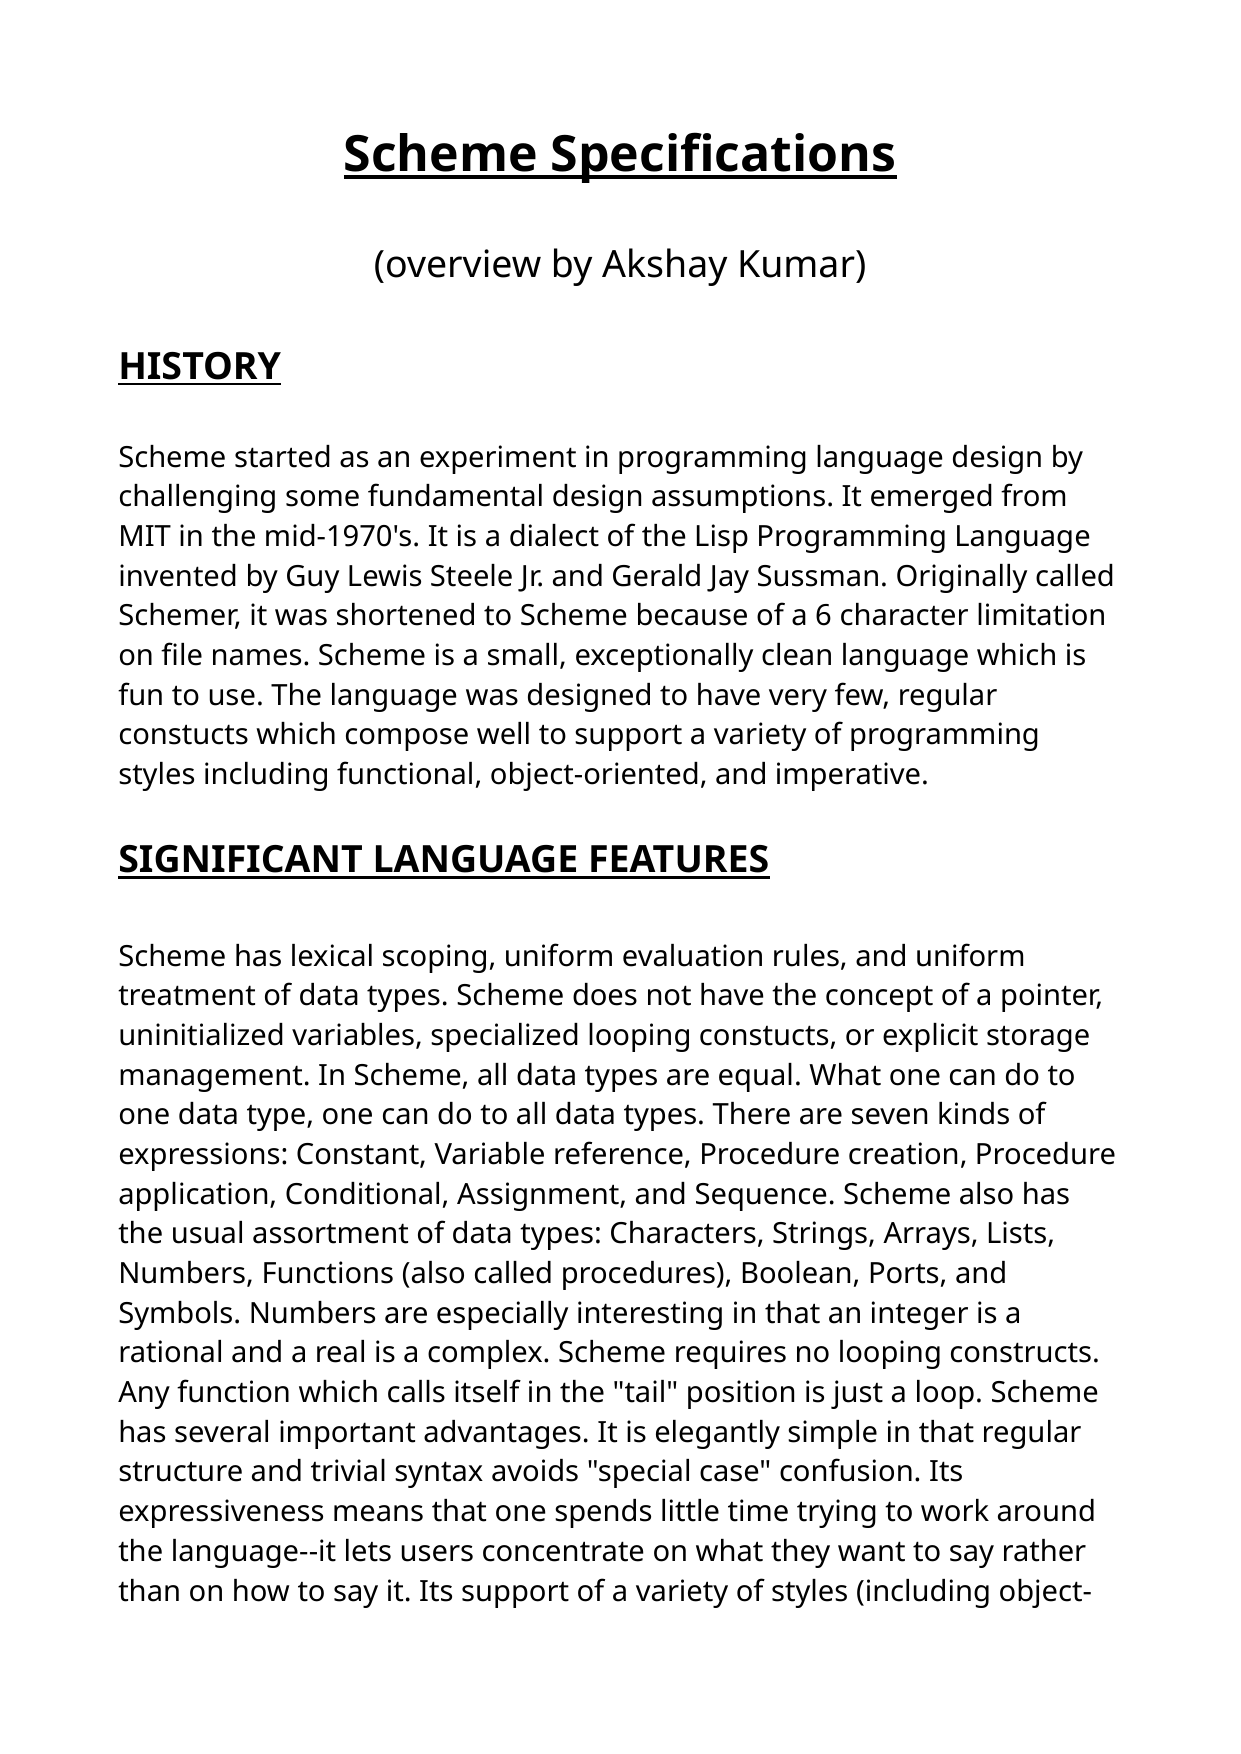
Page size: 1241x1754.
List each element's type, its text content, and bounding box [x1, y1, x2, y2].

text Scheme Specifications [118, 118, 1122, 186]
text (overview by Akshay Kumar) [118, 237, 1122, 288]
text Scheme has lexical scoping, uniform evaluation rules, and uniform treatment of data types. Scheme does not have the concept of a pointer, uninitialized variables, specialized looping constucts, or explicit storage management. In Scheme, all data types are equal. What one can do to one data type, one can do to all data types. There are seven kinds of expressions: Constant, Variable reference, Procedure creation, Procedure application, Conditional, Assignment, and Sequence. Scheme also has the usual assortment of data types: Characters, Strings, Arrays, Lists, Numbers, Functions (also called procedures), Boolean, Ports, and Symbols. Numbers are especially interesting in that an integer is a rational and a real is a complex. Scheme requires no looping constructs. Any function which calls itself in the "tail" position is just a loop. Scheme has several important advantages. It is elegantly simple in that regular structure and trivial syntax avoids "special case" confusion. Its expressiveness means that one spends little time trying to work around the language--it lets users concentrate on what they want to say rather than on how to say it. Its support of a variety of styles (including object- [118, 935, 1122, 1609]
text Scheme started as an experiment in programming language design by challenging some fundamental design assumptions. It emerged from MIT in the mid-1970's. It is a dialect of the Lisp Programming Language invented by Guy Lewis Steele Jr. and Gerald Jay Sussman. Originally called Schemer, it was shortened to Scheme because of a 6 character limitation on file names. Scheme is a small, exceptionally clean language which is fun to use. The language was designed to have very few, regular constucts which compose well to support a variety of programming styles including functional, object-oriented, and imperative. [118, 436, 1122, 793]
text HISTORY [118, 339, 1122, 390]
text SIGNIFICANT LANGUAGE FEATURES [118, 833, 1122, 884]
